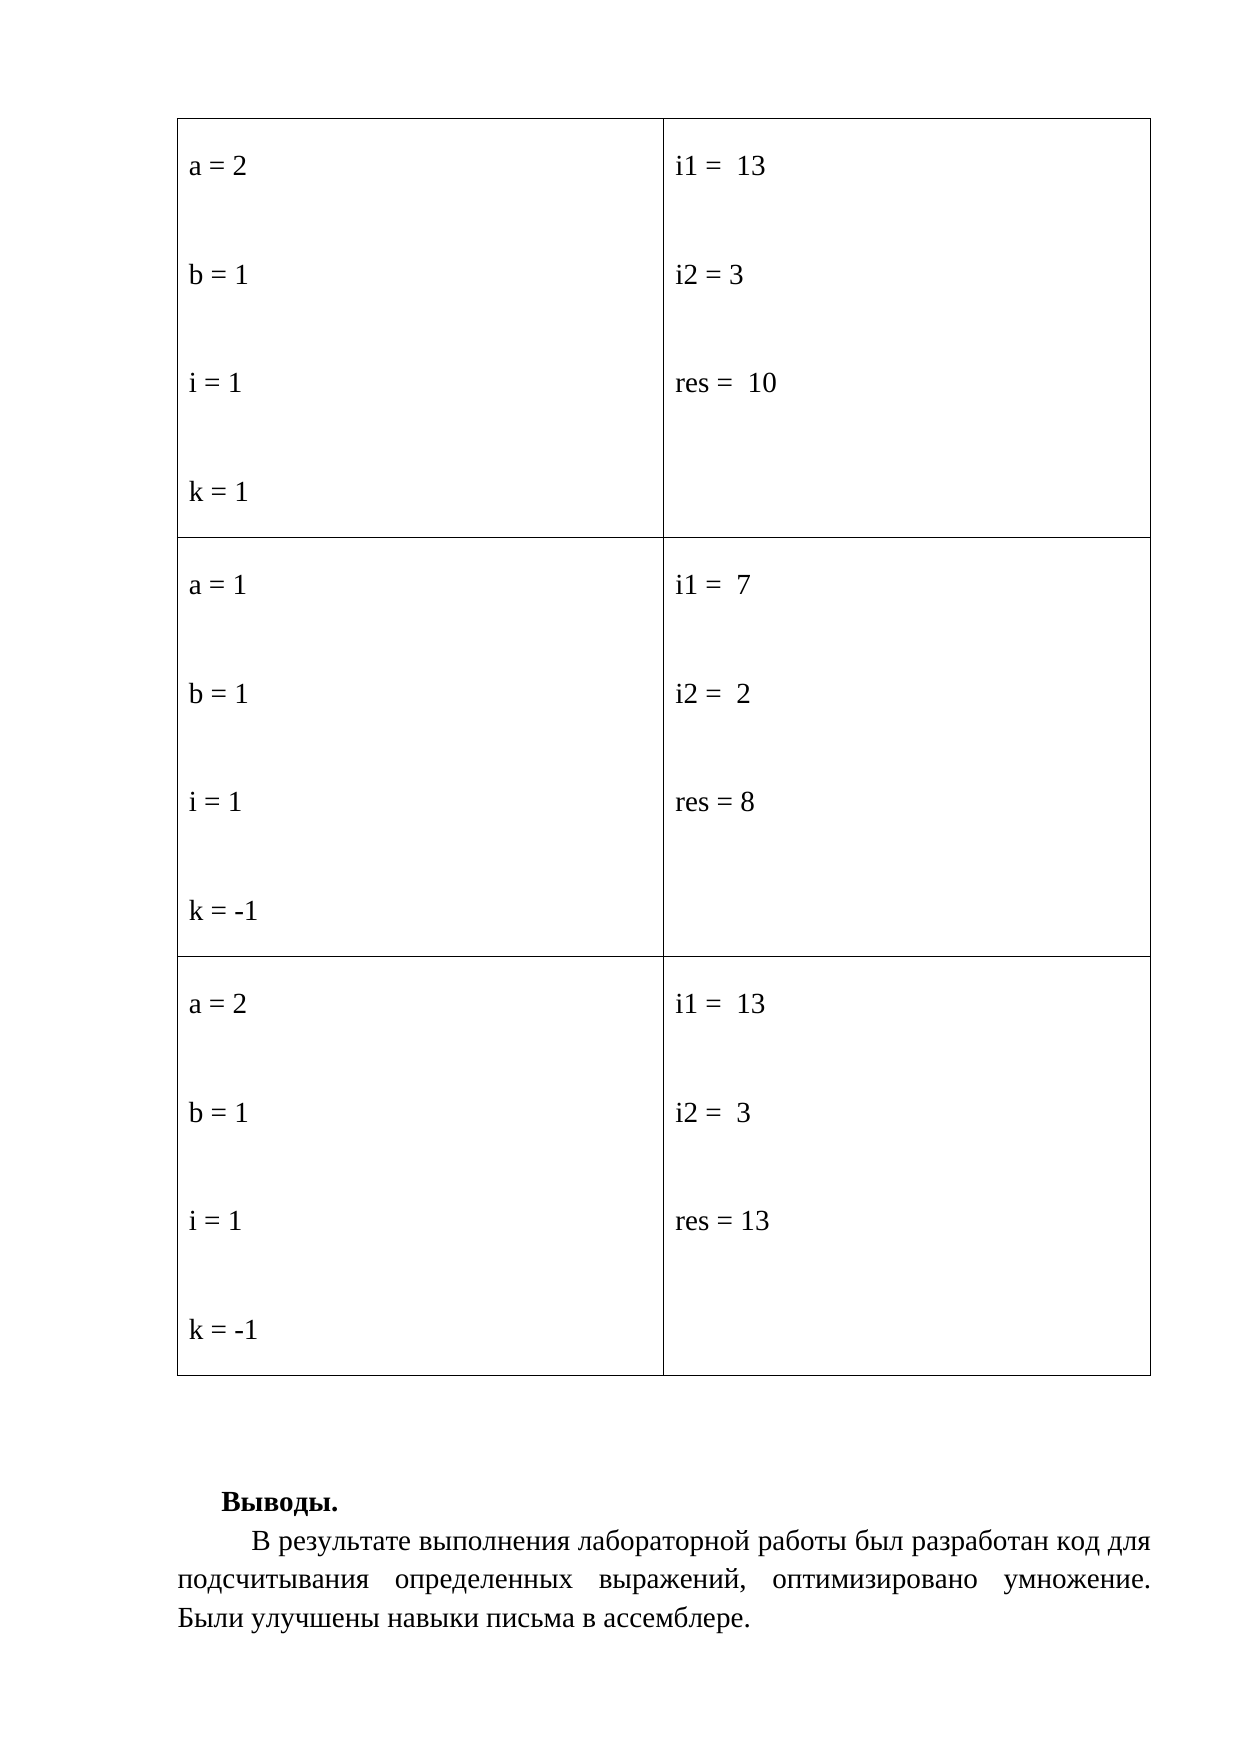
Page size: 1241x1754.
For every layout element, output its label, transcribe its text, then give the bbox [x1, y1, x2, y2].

table_cell a = 2 b = 1 i = 1 k = -1 [178, 957, 663, 1375]
text В результате выполнения лабораторной работы был разработан код для подсчитывания определенных выражений, оптимизировано умножение. Были улучшены навыки письма в ассемблере. [177, 1523, 1152, 1633]
table_cell i1 = 13 i2 = 3 res = 10 [664, 119, 1150, 537]
text Выводы. [177, 1484, 1152, 1518]
table_cell i1 = 13 i2 = 3 res = 13 [664, 957, 1150, 1375]
table_cell a = 1 b = 1 i = 1 k = -1 [178, 538, 663, 956]
table_cell i1 = 7 i2 = 2 res = 8 [664, 538, 1150, 956]
table_cell a = 2 b = 1 i = 1 k = 1 [178, 119, 663, 537]
